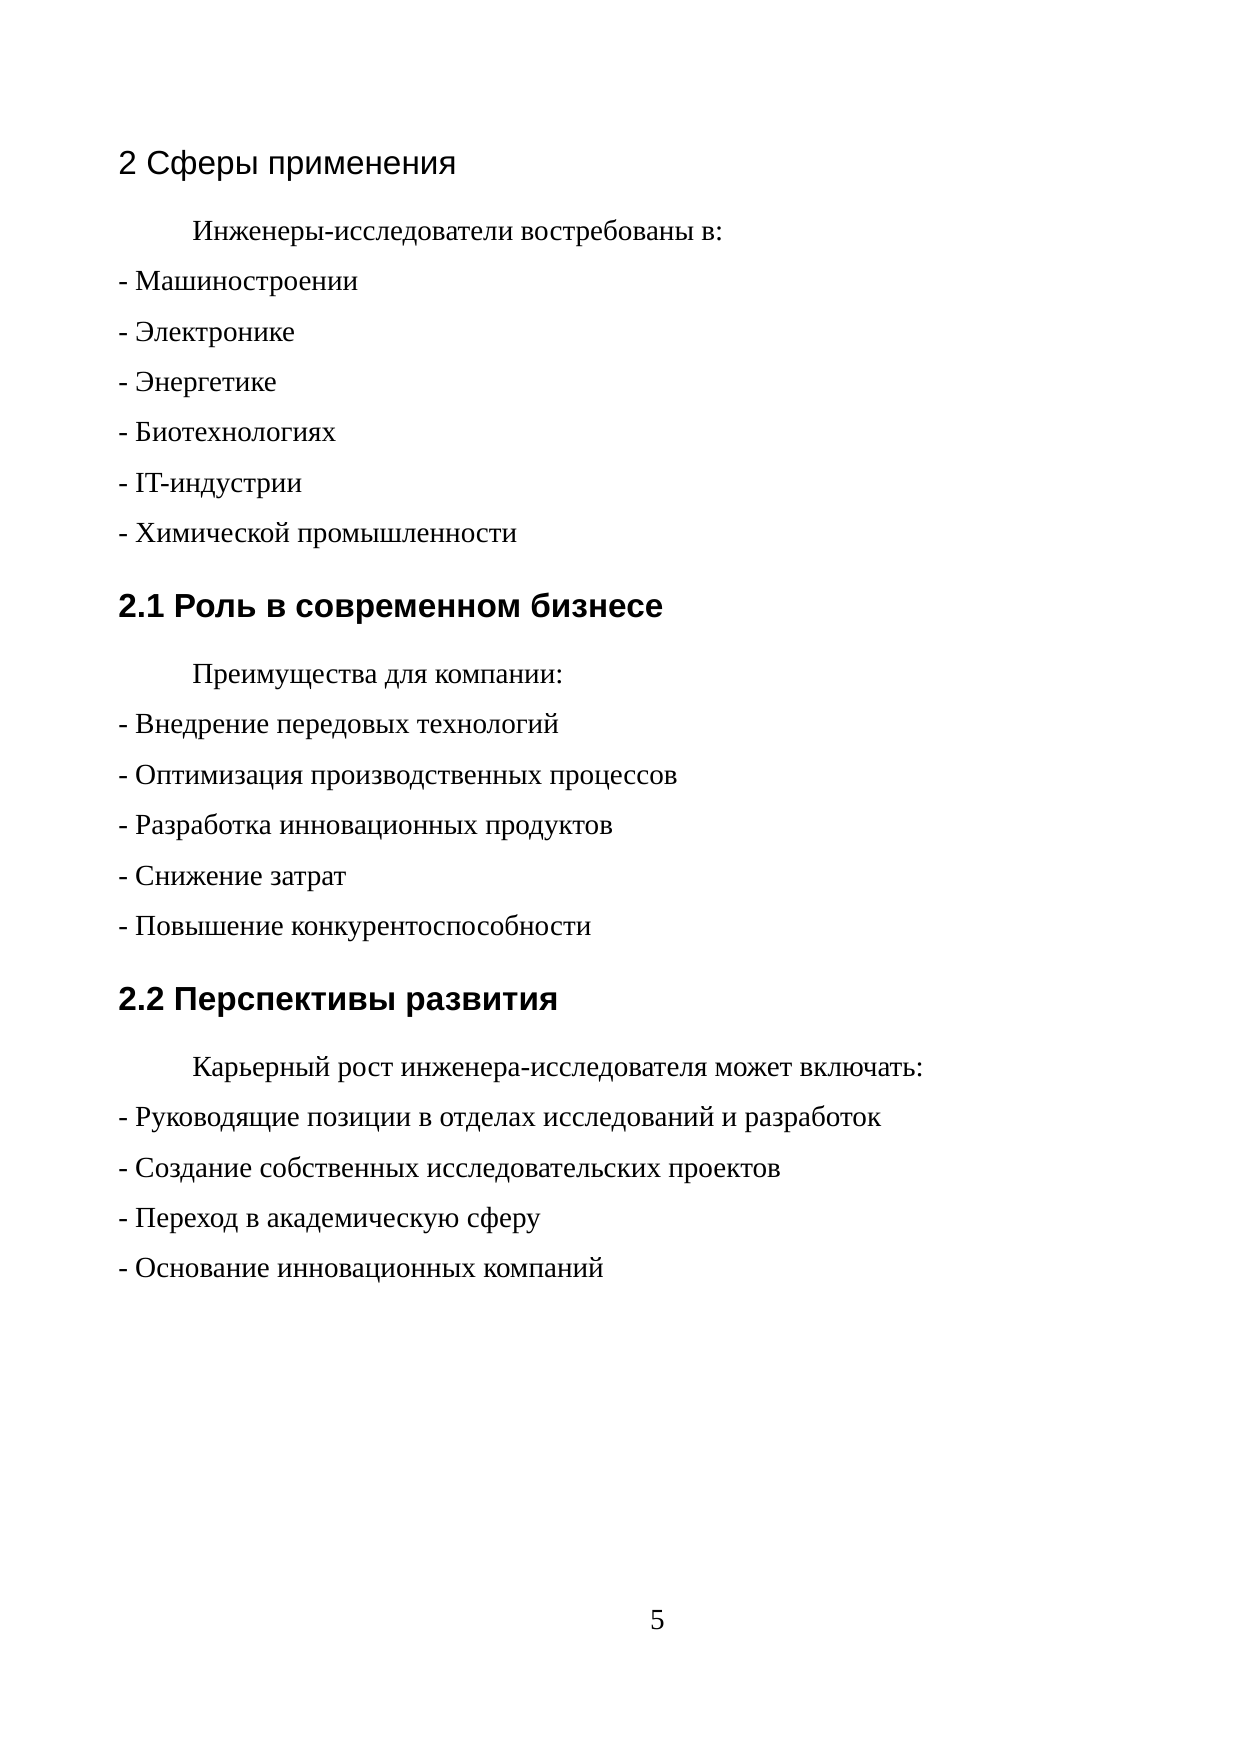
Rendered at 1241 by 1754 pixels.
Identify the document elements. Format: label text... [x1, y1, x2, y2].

subtitle Сферы применения [118, 143, 1122, 182]
text Преимущества для компании: - Внедрение передовых технологий - Оптимизация производственных процессов - Разработка инновационных продуктов - Снижение затрат - Повышение конкурентоспособности [118, 656, 1122, 941]
text Инженеры-исследователи востребованы в: - Машиностроении - Электронике - Энергетике - Биотехнологиях - IT-индустрии - Химической промышленности [118, 213, 1122, 549]
subtitle Роль в современном бизнесе [118, 586, 1122, 625]
subtitle Перспективы развития [118, 979, 1122, 1017]
text Карьерный рост инженера-исследователя может включать: - Руководящие позиции в отделах исследований и разработок - Создание собственных исследовательских проектов - Переход в академическую сферу - Основание инновационных компаний [118, 1049, 1122, 1284]
